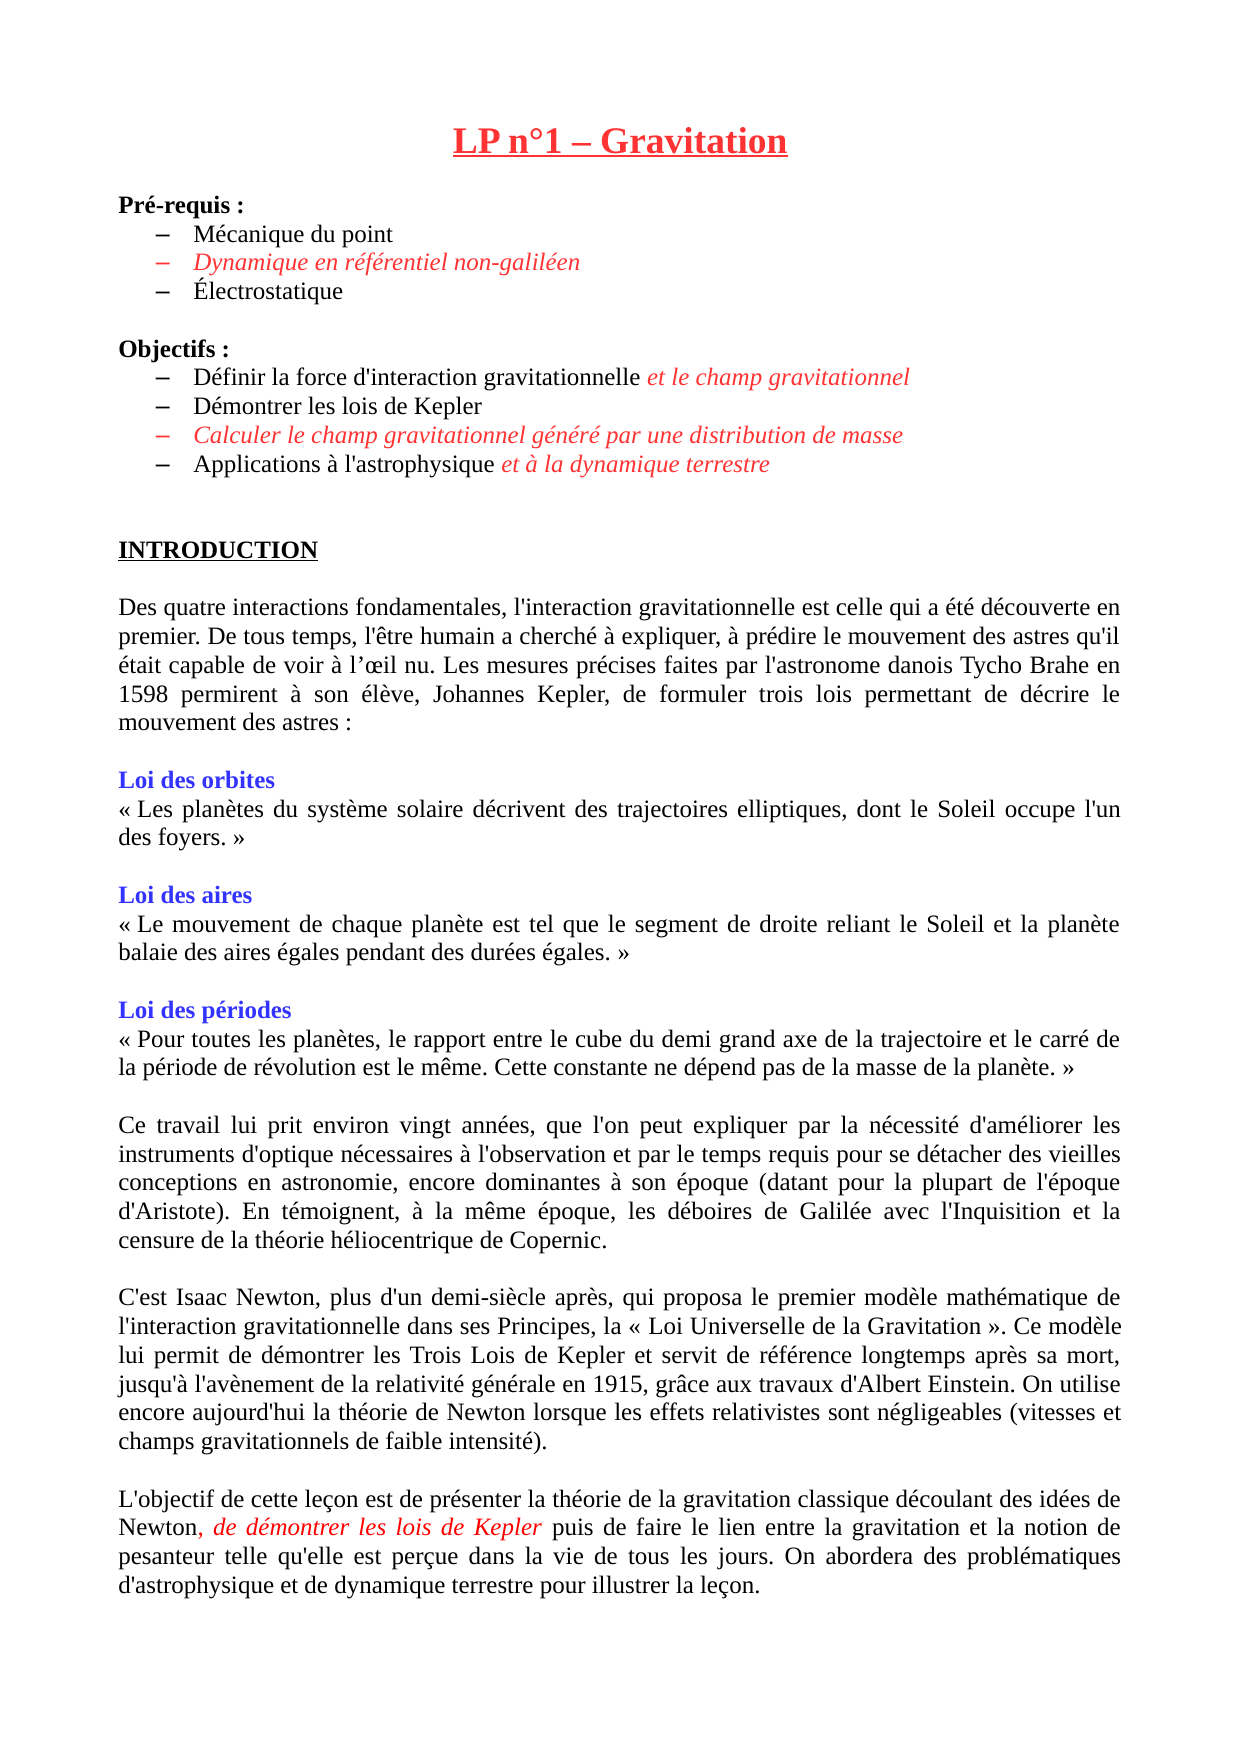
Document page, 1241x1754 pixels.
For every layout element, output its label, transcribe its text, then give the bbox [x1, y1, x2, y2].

text « Les planètes du système solaire décrivent des trajectoires elliptiques, dont le Soleil occupe l'un des foyers. » [118, 794, 1122, 851]
text Pré-requis : [118, 190, 1122, 219]
text Ce travail lui prit environ vingt années, que l'on peut expliquer par la nécessité d'améliorer les instruments d'optique nécessaires à l'observation et par le temps requis pour se détacher des vieilles conceptions en astronomie, encore dominantes à son époque (datant pour la plupart de l'époque d'Aristote). En témoignent, à la même époque, les déboires de Galilée avec l'Inquisition et la censure de la théorie héliocentrique de Copernic. [118, 1110, 1122, 1254]
text Loi des périodes [118, 995, 1122, 1024]
text « Le mouvement de chaque planète est tel que le segment de droite reliant le Soleil et la planète balaie des aires égales pendant des durées égales. » [118, 909, 1122, 966]
text LP n°1 – Gravitation [118, 118, 1122, 161]
list Mécanique du point [156, 219, 1122, 247]
list Démontrer les lois de Kepler [156, 391, 1122, 420]
text L'objectif de cette leçon est de présenter la théorie de la gravitation classique découlant des idées de Newton, de démontrer les lois de Kepler puis de faire le lien entre la gravitation et la notion de pesanteur telle qu'elle est perçue dans la vie de tous les jours. On abordera des problématiques d'astrophysique et de dynamique terrestre pour illustrer la leçon. [118, 1484, 1122, 1599]
list Applications à l'astrophysique et à la dynamique terrestre [156, 449, 1122, 477]
list Calculer le champ gravitationnel généré par une distribution de masse [156, 420, 1122, 449]
text Objectifs : [118, 334, 1122, 362]
text « Pour toutes les planètes, le rapport entre le cube du demi grand axe de la trajectoire et le carré de la période de révolution est le même. Cette constante ne dépend pas de la masse de la planète. » [118, 1024, 1122, 1081]
text Loi des aires [118, 880, 1122, 909]
list Définir la force d'interaction gravitationnelle et le champ gravitationnel [156, 362, 1122, 391]
list Dynamique en référentiel non-galiléen [156, 247, 1122, 276]
text Loi des orbites [118, 765, 1122, 794]
text Des quatre interactions fondamentales, l'interaction gravitationnelle est celle qui a été découverte en premier. De tous temps, l'être humain a cherché à expliquer, à prédire le mouvement des astres qu'il était capable de voir à l’œil nu. Les mesures précises faites par l'astronome danois Tycho Brahe en 1598 permirent à son élève, Johannes Kepler, de formuler trois lois permettant de décrire le mouvement des astres : [118, 592, 1122, 736]
text INTRODUCTION [118, 535, 1122, 564]
list Électrostatique [156, 276, 1122, 305]
text C'est Isaac Newton, plus d'un demi-siècle après, qui proposa le premier modèle mathématique de l'interaction gravitationnelle dans ses Principes, la « Loi Universelle de la Gravitation ». Ce modèle lui permit de démontrer les Trois Lois de Kepler et servit de référence longtemps après sa mort, jusqu'à l'avènement de la relativité générale en 1915, grâce aux travaux d'Albert Einstein. On utilise encore aujourd'hui la théorie de Newton lorsque les effets relativistes sont négligeables (vitesses et champs gravitationnels de faible intensité). [118, 1282, 1122, 1455]
